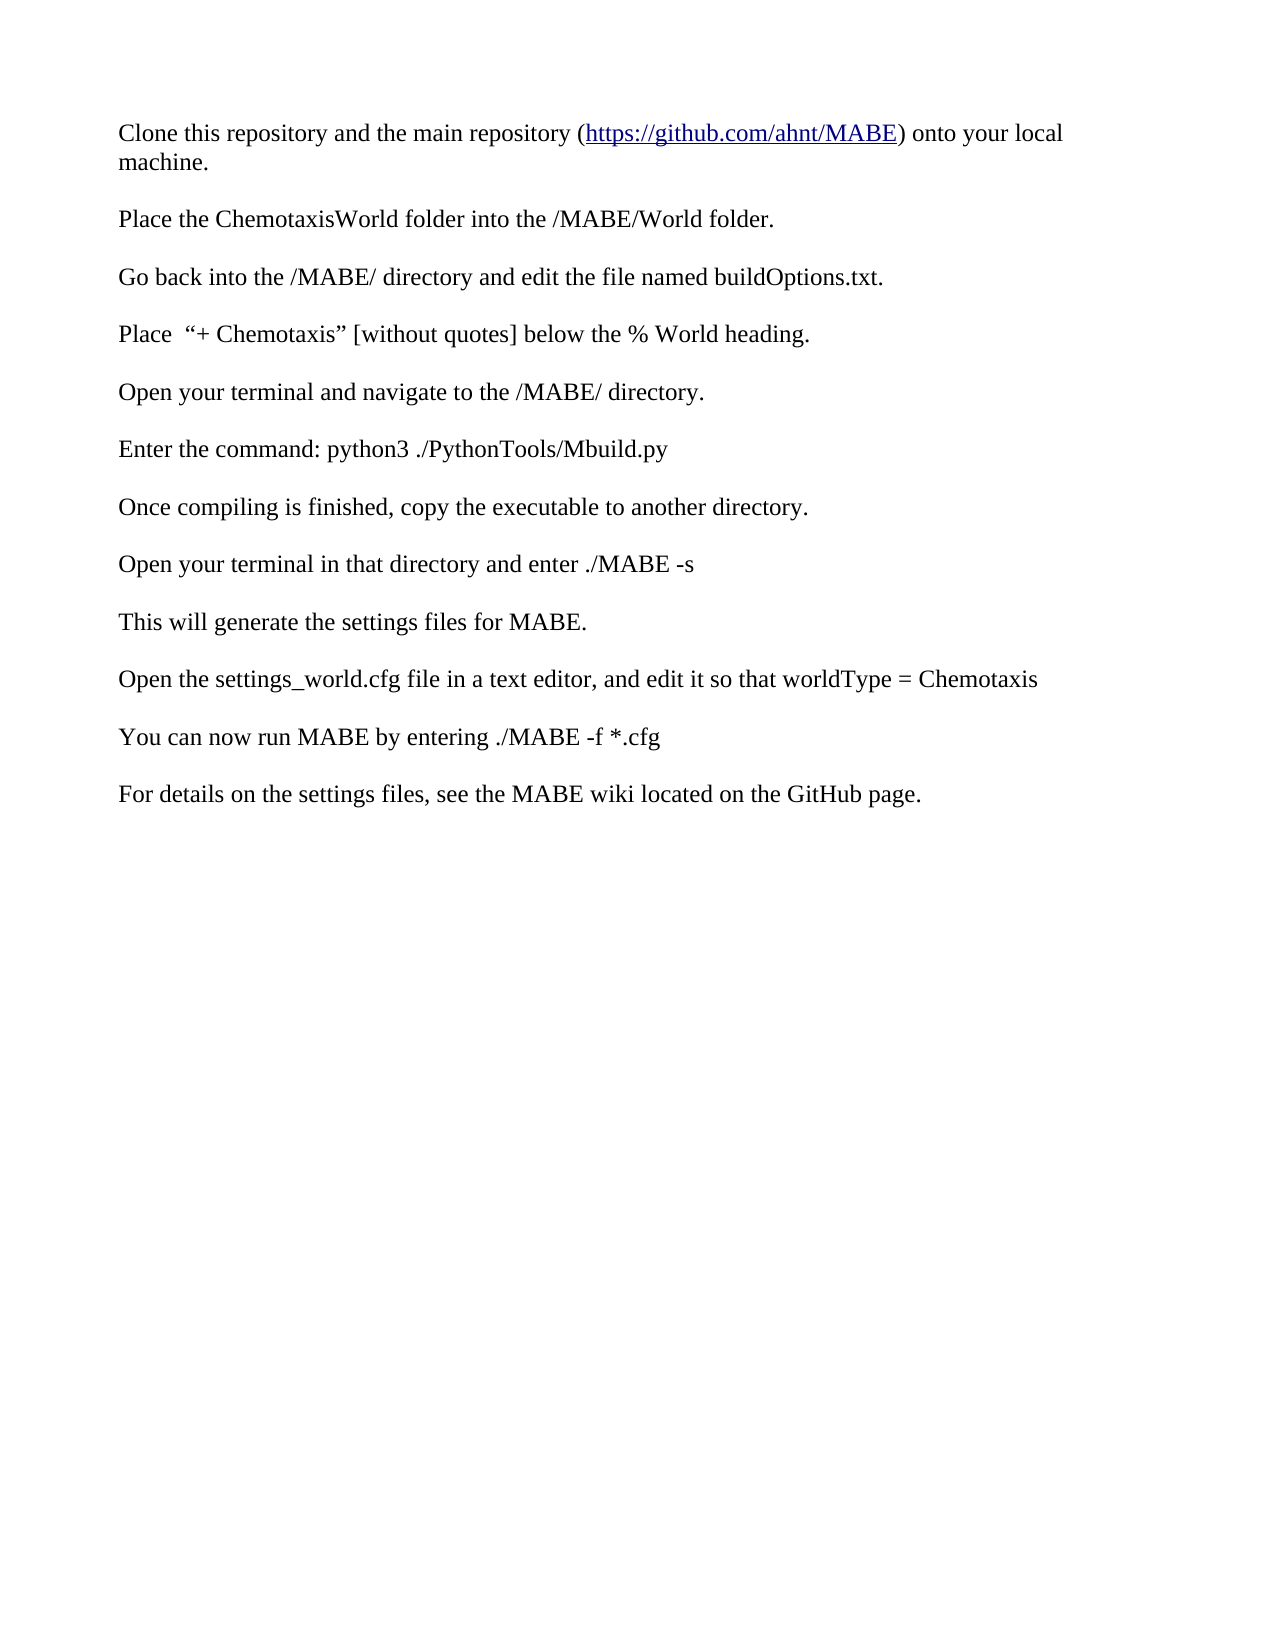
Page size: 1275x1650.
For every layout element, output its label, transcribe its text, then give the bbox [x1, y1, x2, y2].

text Once compiling is finished, copy the executable to another directory. [118, 492, 1157, 521]
text Open your terminal in that directory and enter ./MABE -s [118, 549, 1157, 578]
text Place “+ Chemotaxis” [without quotes] below the % World heading. [118, 319, 1157, 348]
text Open your terminal and navigate to the /MABE/ directory. [118, 377, 1157, 406]
text Go back into the /MABE/ directory and edit the file named buildOptions.txt. [118, 262, 1157, 291]
text Clone this repository and the main repository (https://github.com/ahnt/MABE) onto your local machine. [118, 118, 1157, 176]
text This will generate the settings files for MABE. [118, 607, 1157, 636]
text You can now run MABE by entering ./MABE -f *.cfg [118, 722, 1157, 751]
text Enter the command: python3 ./PythonTools/Mbuild.py [118, 434, 1157, 463]
text Open the settings_world.cfg file in a text editor, and edit it so that worldType = Chemotaxis [118, 664, 1157, 693]
text Place the ChemotaxisWorld folder into the /MABE/World folder. [118, 204, 1157, 233]
text For details on the settings files, see the MABE wiki located on the GitHub page. [118, 779, 1157, 808]
